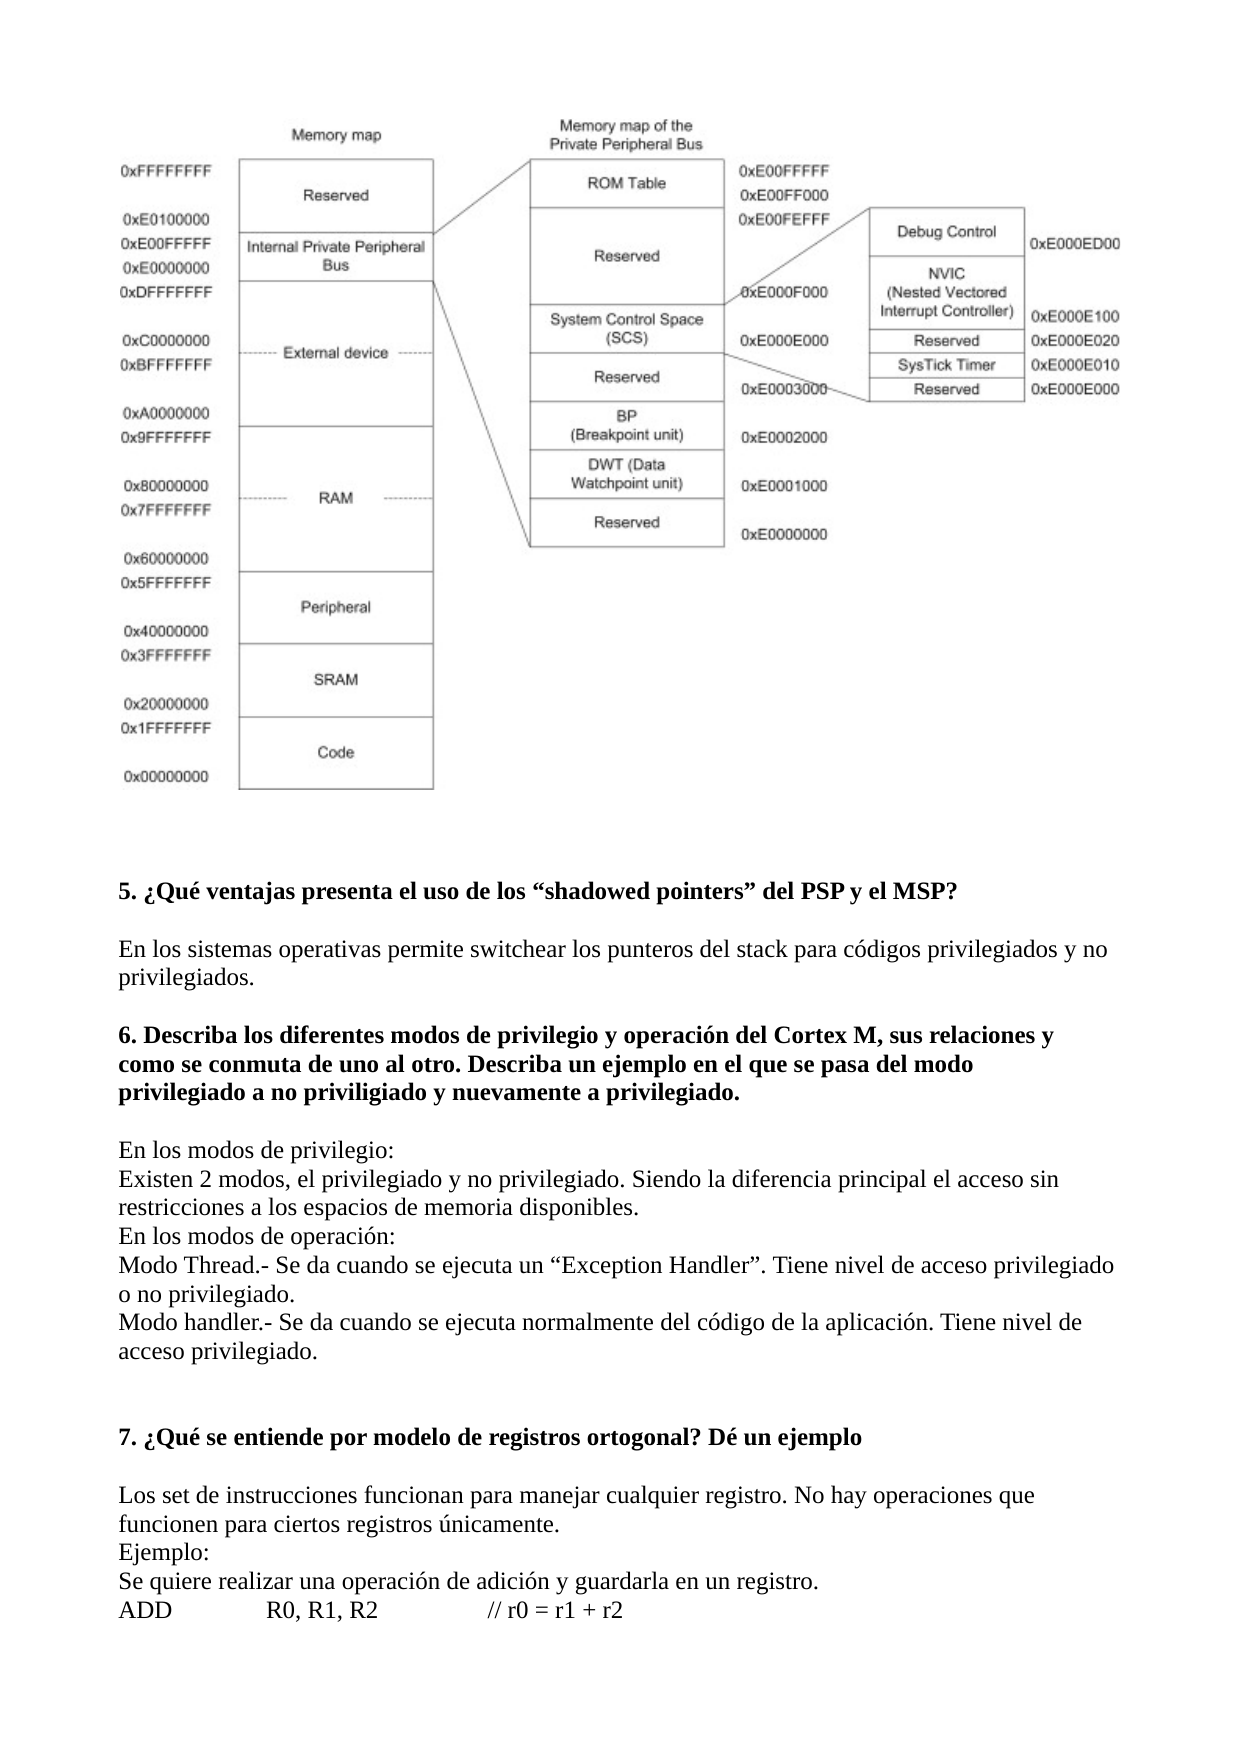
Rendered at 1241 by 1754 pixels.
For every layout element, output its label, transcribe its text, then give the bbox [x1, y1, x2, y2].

text Se quiere realizar una operación de adición y guardarla en un registro. [118, 1566, 1122, 1595]
text En los modos de privilegio: [118, 1135, 1122, 1164]
text Ejemplo: [118, 1537, 1122, 1566]
text 6. Describa los diferentes modos de privilegio y operación del Cortex M, sus relaciones y [118, 1020, 1122, 1049]
text Modo Thread.- Se da cuando se ejecuta un “Exception Handler”. Tiene nivel de acceso privilegiado o no privilegiado. [118, 1250, 1122, 1307]
text 5. ¿Qué ventajas presenta el uso de los “shadowed pointers” del PSP y el MSP? [118, 876, 1122, 905]
text privilegiado a no priviligiado y nuevamente a privilegiado. [118, 1077, 1122, 1106]
text Modo handler.- Se da cuando se ejecuta normalmente del código de la aplicación. Tiene nivel de acceso privilegiado. [118, 1307, 1122, 1365]
text Los set de instrucciones funcionan para manejar cualquier registro. No hay operaciones que funcionen para ciertos registros únicamente. [118, 1480, 1122, 1537]
text como se conmuta de uno al otro. Describa un ejemplo en el que se pasa del modo [118, 1049, 1122, 1077]
text En los modos de operación: [118, 1221, 1122, 1250]
text 7. ¿Qué se entiende por modelo de registros ortogonal? Dé un ejemplo [118, 1422, 1122, 1451]
text ADD R0, R1, R2 // r0 = r1 + r2 [118, 1595, 1122, 1624]
text Existen 2 modos, el privilegiado y no privilegiado. Siendo la diferencia principal el acceso sin restricciones a los espacios de memoria disponibles. [118, 1164, 1122, 1221]
picture [120, 118, 1121, 790]
text En los sistemas operativas permite switchear los punteros del stack para códigos privilegiados y no privilegiados. [118, 934, 1122, 991]
